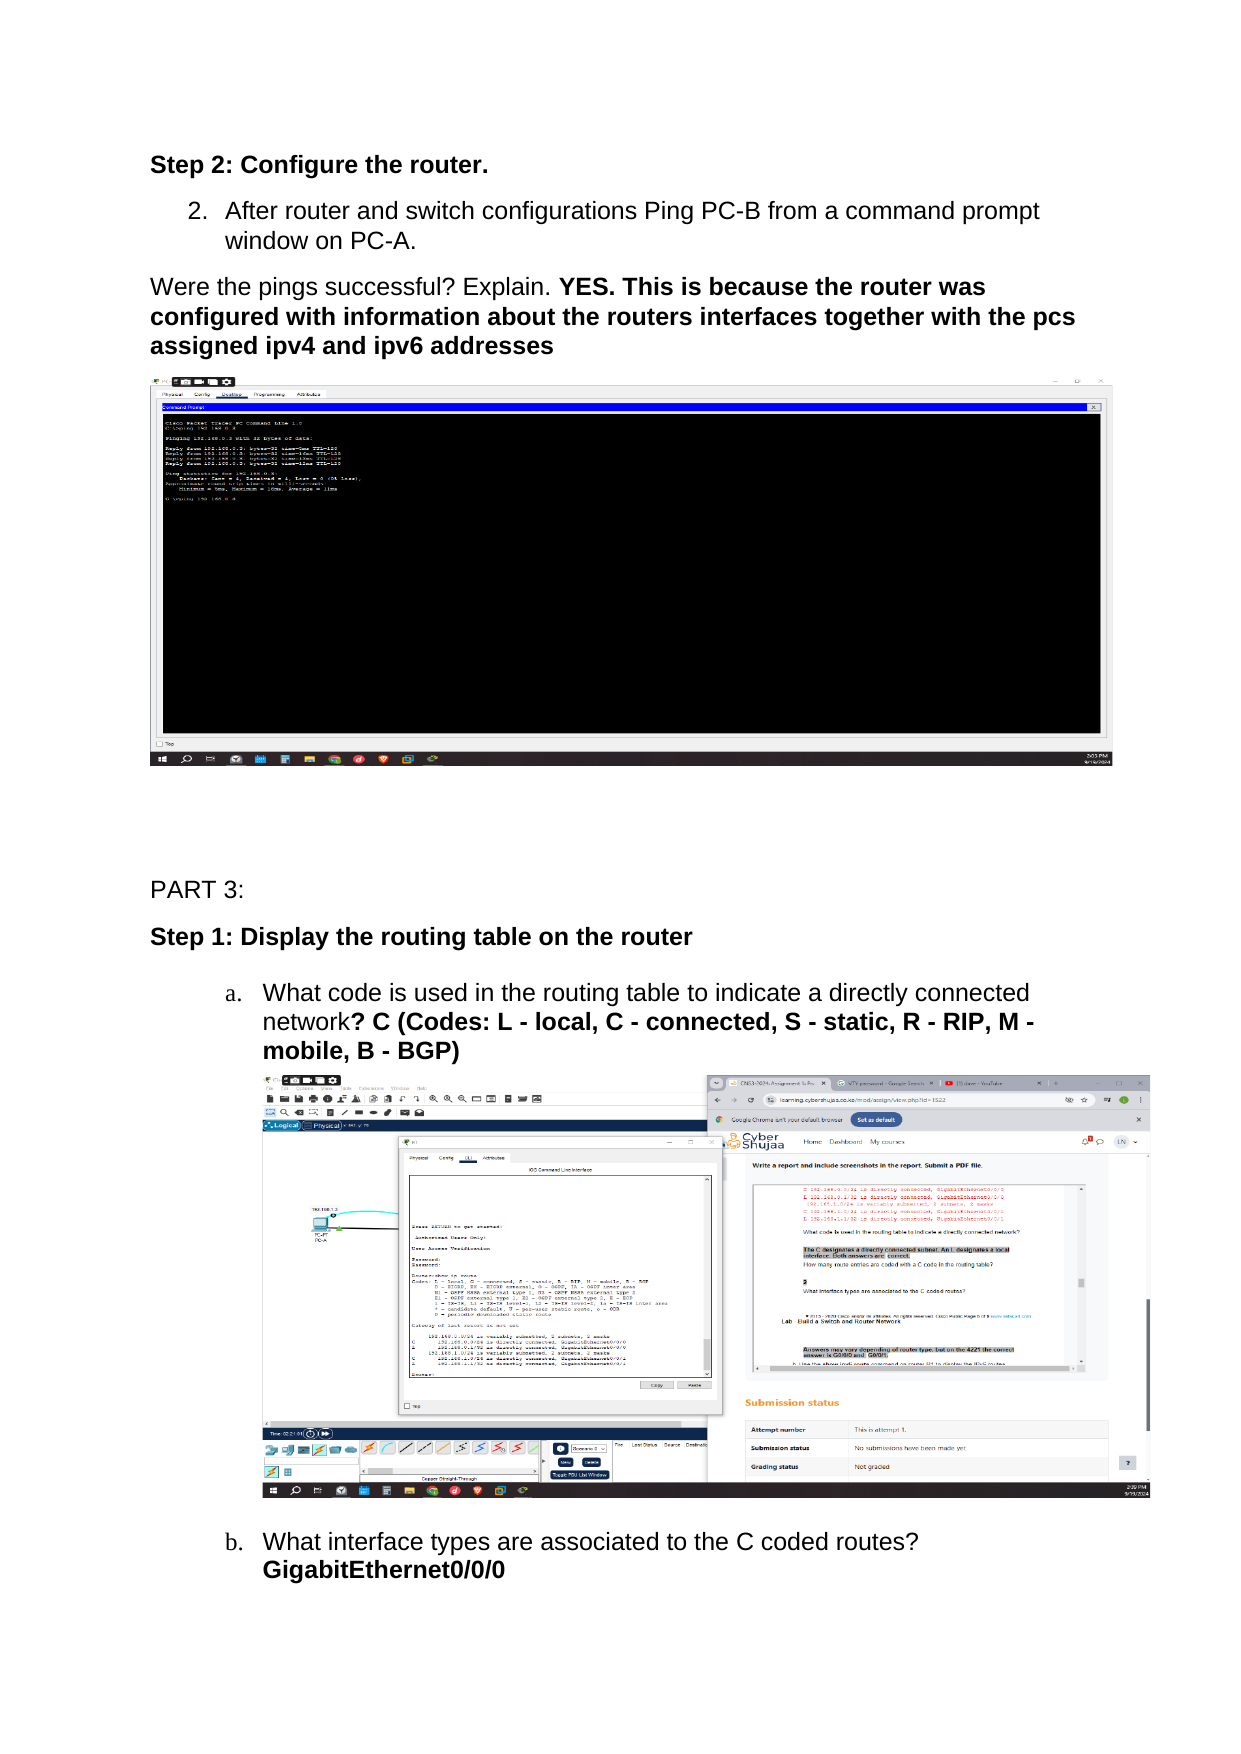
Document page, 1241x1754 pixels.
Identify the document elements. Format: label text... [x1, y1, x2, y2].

text PART 3: [150, 876, 1090, 904]
text Were the pings successful? Explain. YES. This is because the router was configured with information about the routers interfaces together with the pcs assigned ipv4 and ipv6 addresses [150, 272, 1090, 360]
list After router and switch configurations Ping PC-B from a command prompt window on PC-A. [187, 196, 1090, 254]
list What interface types are associated to the C coded routes? GigabitEthernet0/0/0 [225, 1526, 1090, 1584]
list What code is used in the routing table to indicate a directly connected network? C (Codes: L - local, C - connected, S - static, R - RIP, M - mobile, B - BGP) [225, 978, 1090, 1065]
text Step 1: Display the routing table on the router [150, 922, 1090, 951]
text Step 2: Configure the router. [150, 150, 1090, 179]
